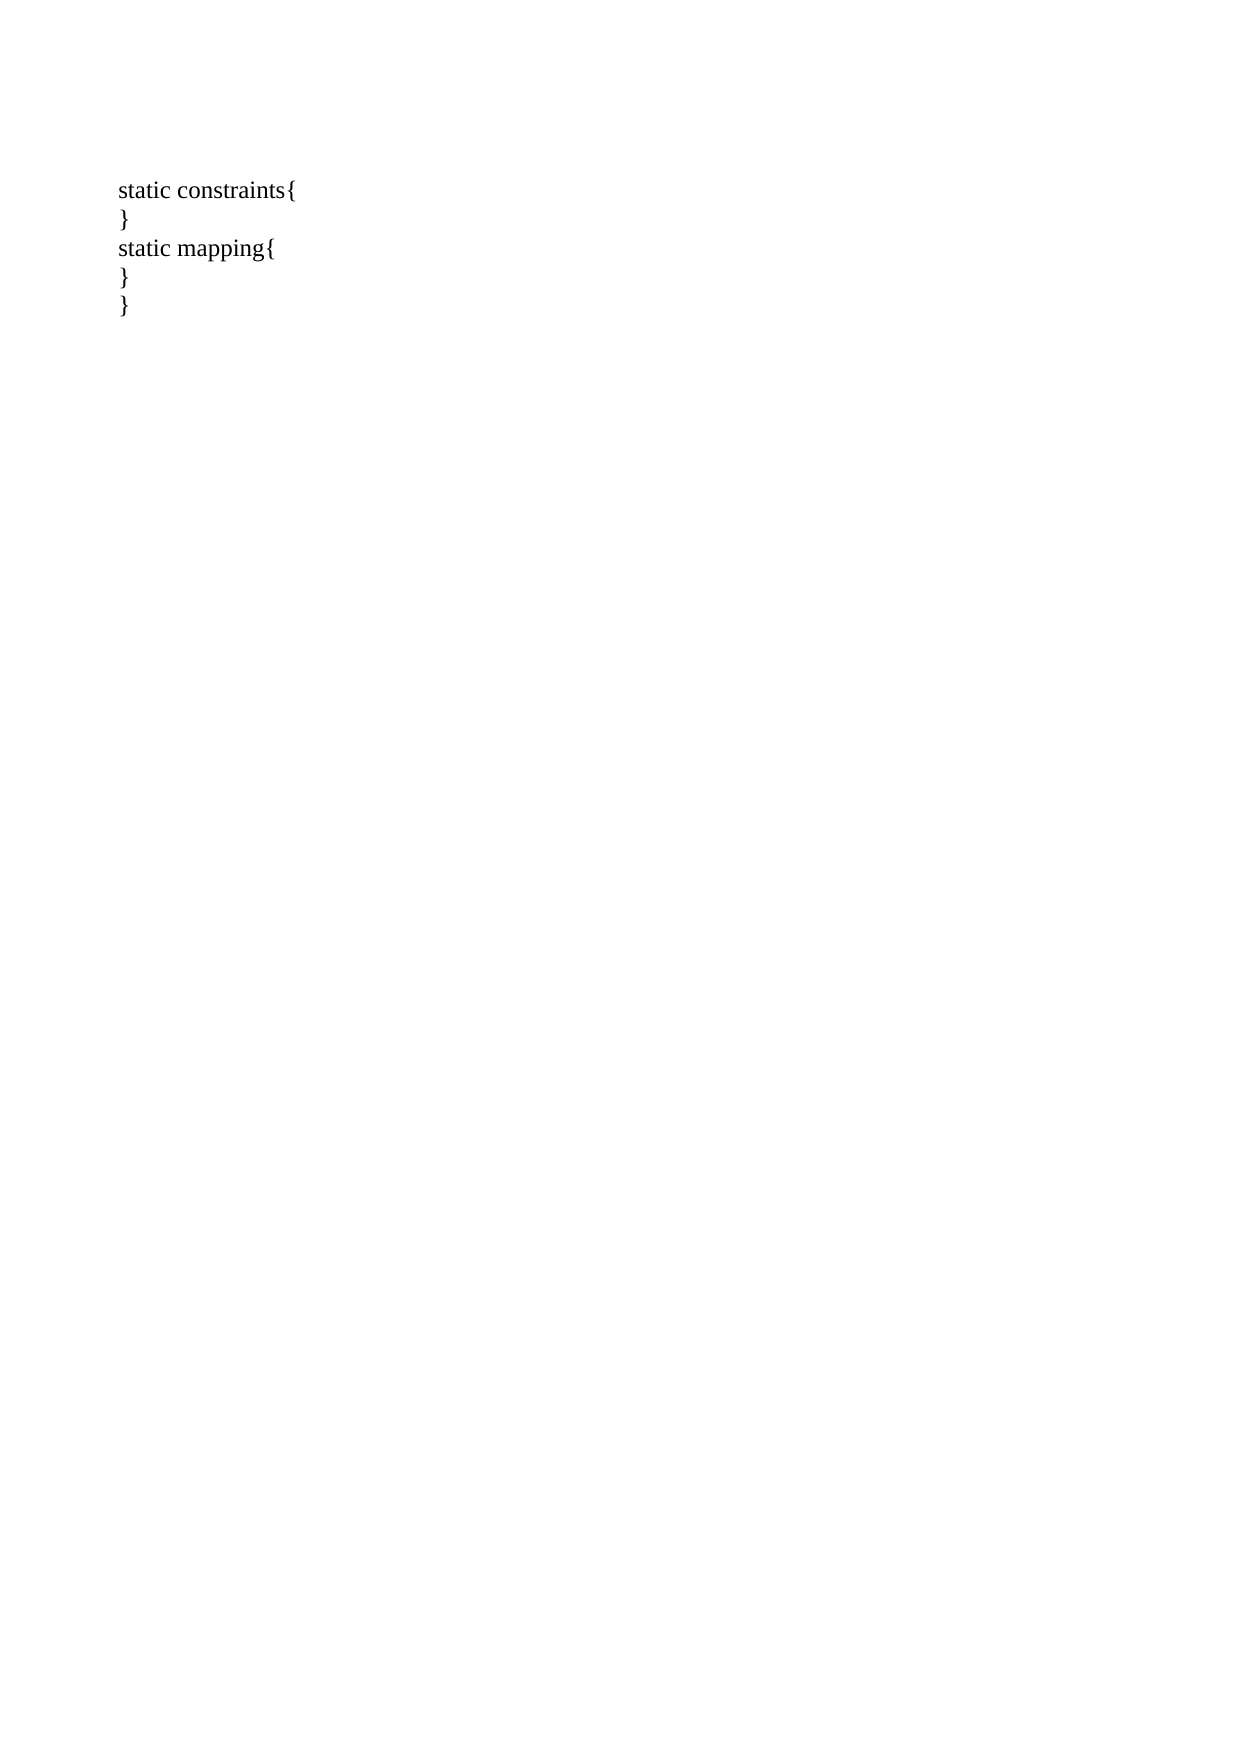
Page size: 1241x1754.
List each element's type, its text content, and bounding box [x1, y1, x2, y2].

text } [118, 291, 1122, 319]
text static mapping{ [118, 233, 1122, 262]
text } [118, 204, 1122, 233]
text } [118, 262, 1122, 291]
text static constraints{ [118, 176, 1122, 204]
